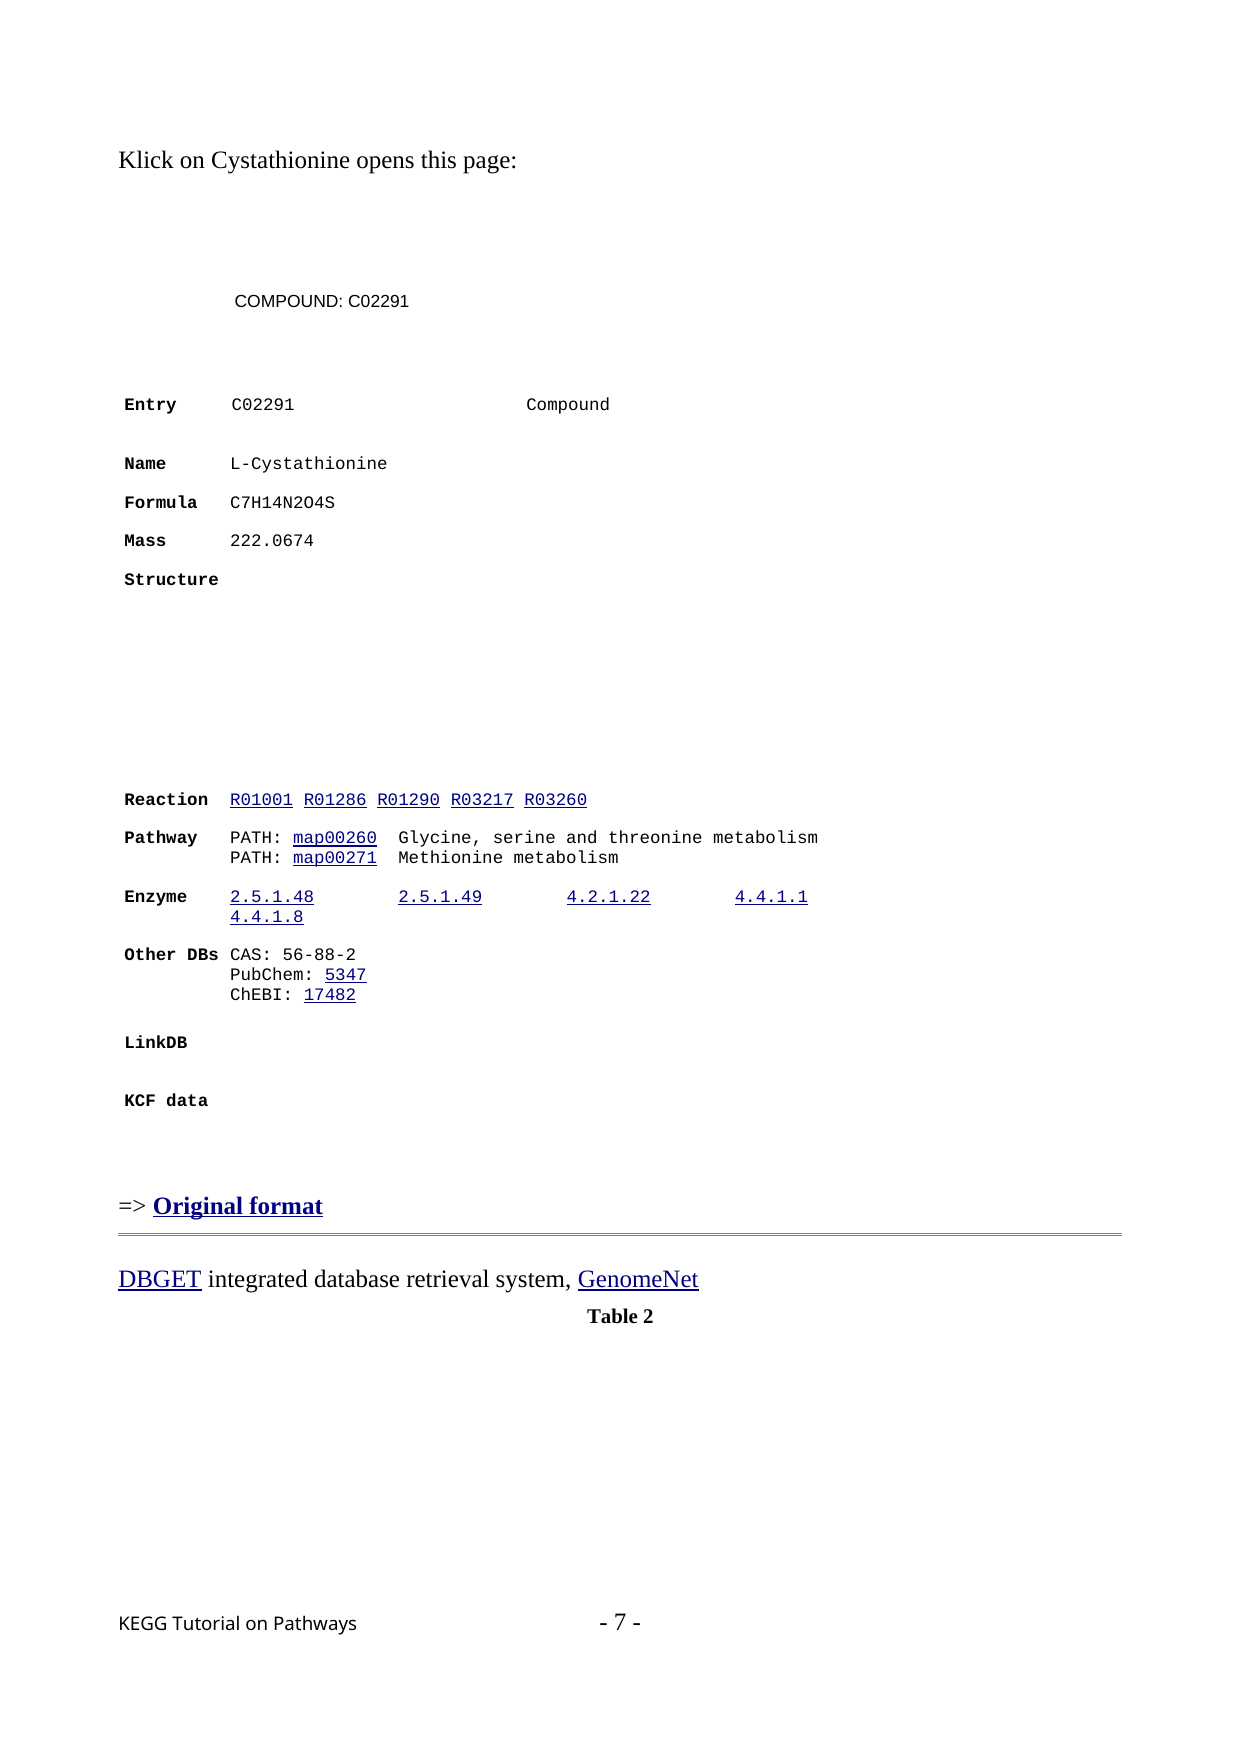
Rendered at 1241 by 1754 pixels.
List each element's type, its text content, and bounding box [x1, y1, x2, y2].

table_cell Other DBs [121, 943, 227, 1021]
table_cell [118, 355, 971, 373]
table_cell [227, 1079, 968, 1137]
subtitle Table 2 [118, 1305, 1122, 1328]
table_cell Structure [121, 568, 227, 788]
table_cell [227, 428, 968, 452]
table_cell 2.5.1.48 2.5.1.49 4.2.1.22 4.4.1.1 4.4.1.8 [227, 885, 968, 943]
table_header [758, 271, 971, 355]
table_header <!-- function btn(bobj,img) { bobj.src = "/Fig/bget/button_" + img + ".gif"; } //---> COMPOUND: C02291 [118, 271, 758, 355]
table_cell C7H14N2O4S [227, 490, 968, 529]
table_cell Pathway [121, 826, 227, 884]
table_cell Name [121, 452, 227, 490]
table_cell Reaction [121, 788, 227, 826]
table_cell [964, 396, 968, 428]
table_cell [227, 568, 968, 788]
table_cell Mass [121, 529, 227, 567]
table_cell Enzyme [121, 885, 227, 943]
table_header Entry [121, 373, 227, 452]
table_cell LinkDB [121, 1021, 227, 1079]
table_cell CAS: 56-88-2 PubChem: 5347 ChEBI: 17482 [227, 943, 968, 1021]
table_cell 222.0674 [227, 529, 968, 567]
table_cell Formula [121, 490, 227, 529]
text Klick on Cystathionine opens this page: [118, 146, 1122, 174]
table_cell R01001 R01286 R01290 R03217 R03260 [227, 788, 968, 826]
text DBGET integrated database retrieval system, GenomeNet [118, 1265, 1122, 1293]
text => Original format <!-- function init() { } //---> [118, 1192, 1122, 1219]
table_cell [118, 1137, 971, 1160]
table_cell [227, 1021, 968, 1079]
table_cell C02291 Compound [231, 396, 961, 428]
table_cell PATH: map00260 Glycine, serine and threonine metabolism PATH: map00271 Methionine metabolism [227, 826, 968, 884]
table_header [227, 373, 968, 396]
table_cell [118, 1160, 971, 1192]
table_cell [227, 396, 231, 428]
table_cell KCF data [121, 1079, 227, 1137]
table_cell L-Cystathionine [227, 452, 968, 490]
